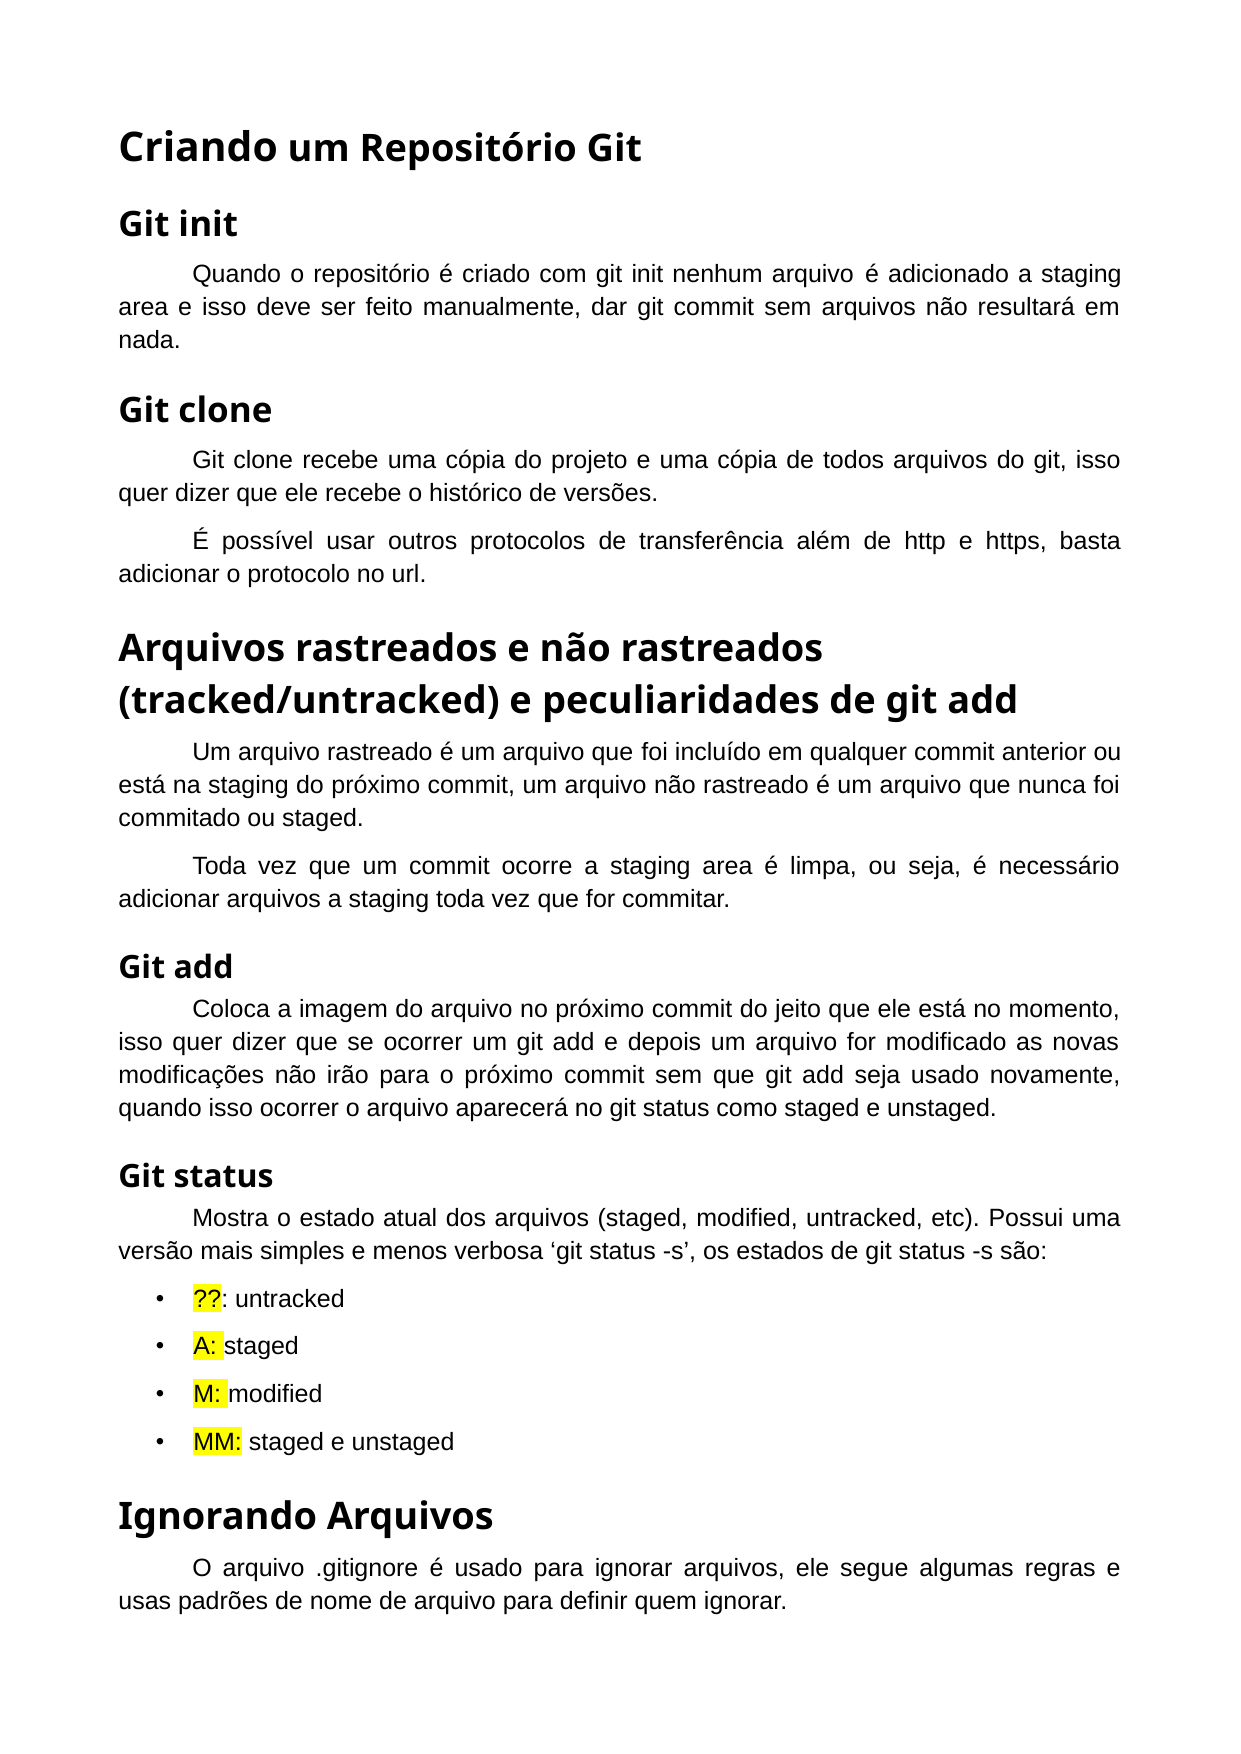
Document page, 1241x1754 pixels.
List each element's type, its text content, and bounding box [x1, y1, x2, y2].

text Mostra o estado atual dos arquivos (staged, modified, untracked, etc). Possui uma versão mais simples e menos verbosa ‘git status -s’, os estados de git status -s são: [118, 1203, 1122, 1265]
text Toda vez que um commit ocorre a staging area é limpa, ou seja, é necessário adicionar arquivos a staging toda vez que for commitar. [118, 851, 1122, 912]
text É possível usar outros protocolos de transferência além de http e https, basta adicionar o protocolo no url. [118, 526, 1122, 588]
text Git clone recebe uma cópia do projeto e uma cópia de todos arquivos do git, isso quer dizer que ele recebe o histórico de versões. [118, 445, 1122, 507]
text Coloca a imagem do arquivo no próximo commit do jeito que ele está no momento, isso quer dizer que se ocorrer um git add e depois um arquivo for modificado as novas modificações não irão para o próximo commit sem que git add seja usado novamente, quando isso ocorrer o arquivo aparecerá no git status como staged e unstaged. [118, 994, 1122, 1122]
text Um arquivo rastreado é um arquivo que foi incluído em qualquer commit anterior ou está na staging do próximo commit, um arquivo não rastreado é um arquivo que nunca foi commitado ou staged. [118, 737, 1122, 832]
text O arquivo .gitignore é usado para ignorar arquivos, ele segue algumas regras e usas padrões de nome de arquivo para definir quem ignorar. [118, 1553, 1122, 1615]
subtitle Ignorando Arquivos [118, 1489, 1122, 1541]
subtitle Git add [118, 944, 1122, 987]
subtitle Arquivos rastreados e não rastreados (tracked/untracked) e peculiaridades de git add [118, 621, 1122, 724]
subtitle Criando um Repositório Git [118, 118, 1122, 174]
text Quando o repositório é criado com git init nenhum arquivo é adicionado a staging area e isso deve ser feito manualmente, dar git commit sem arquivos não resultará em nada. [118, 259, 1122, 354]
subtitle Git init [118, 199, 1122, 246]
list M: modified [156, 1379, 1122, 1408]
list MM: staged e unstaged [156, 1427, 1122, 1456]
subtitle Git status [118, 1153, 1122, 1197]
subtitle Git clone [118, 385, 1122, 433]
list ??: untracked [156, 1283, 1122, 1312]
list A: staged [156, 1331, 1122, 1360]
